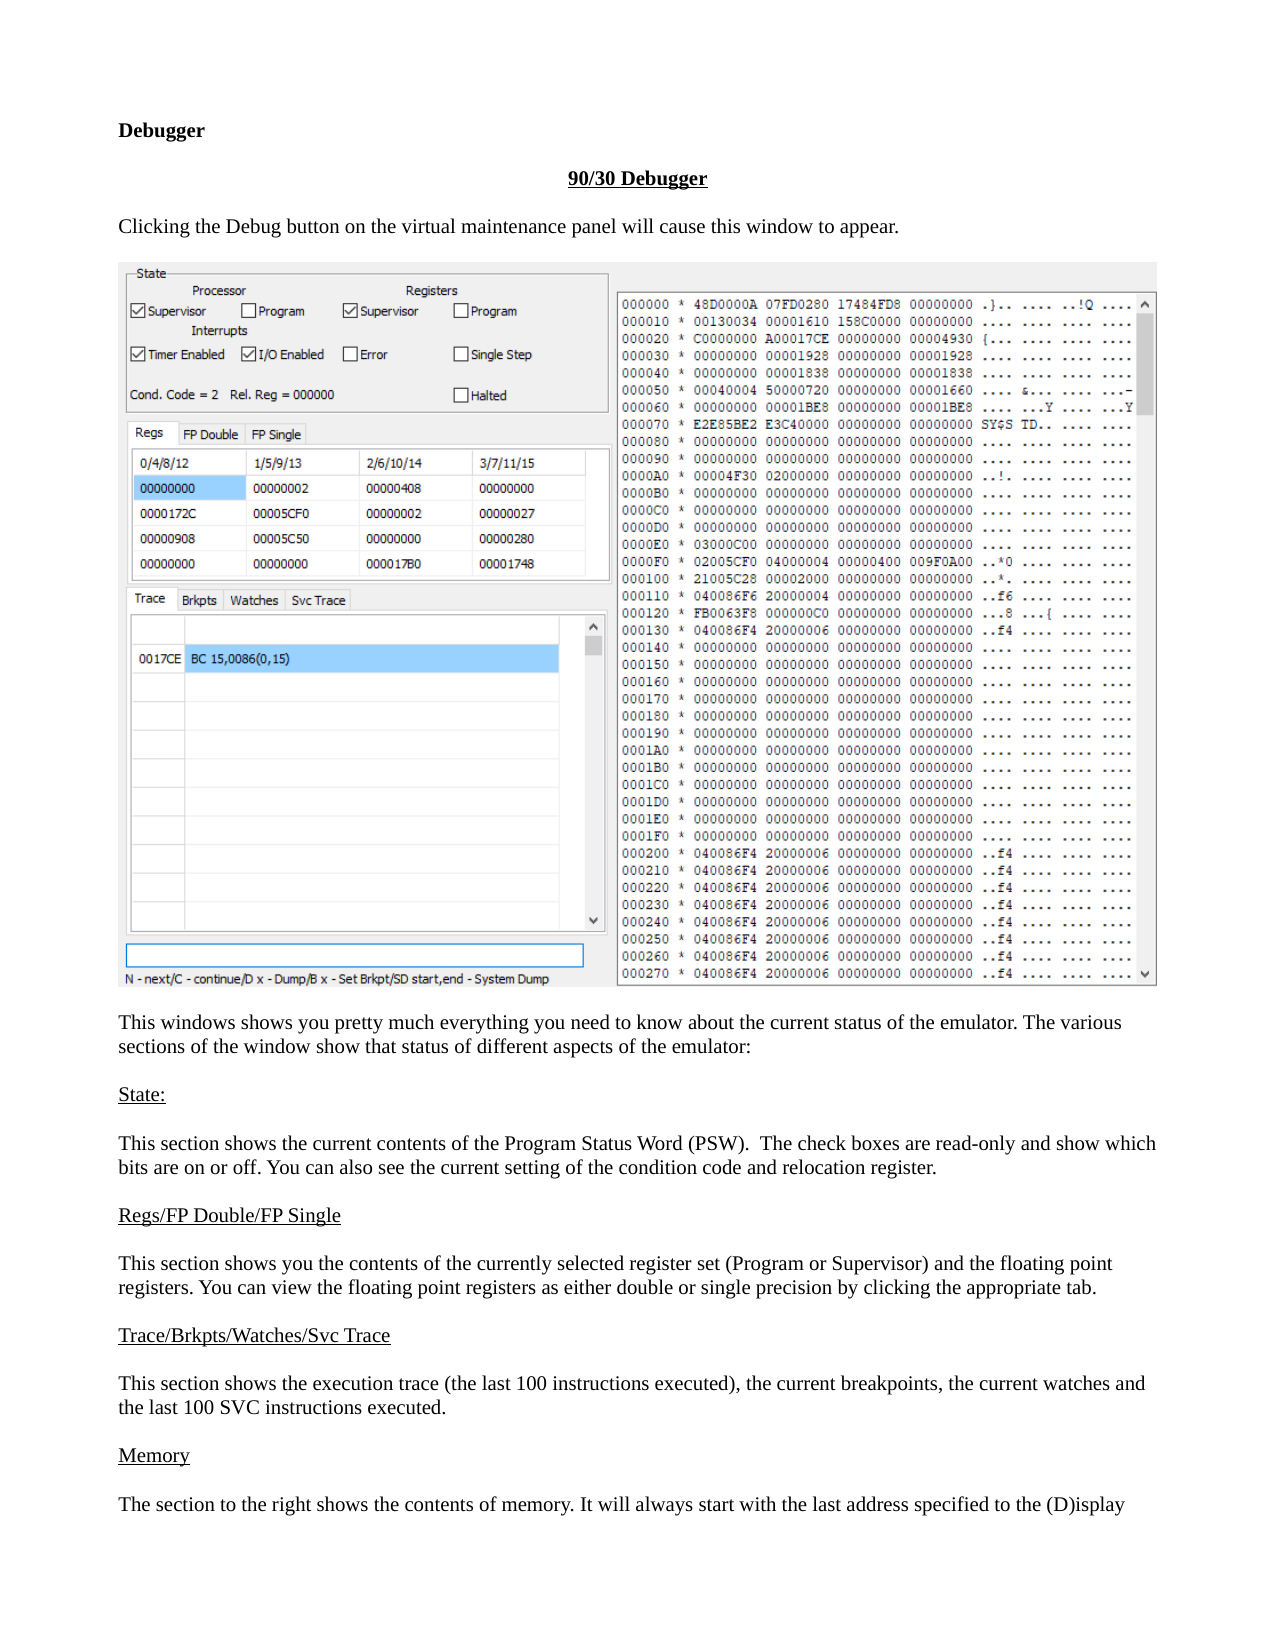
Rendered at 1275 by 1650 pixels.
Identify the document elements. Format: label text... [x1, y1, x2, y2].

text The section to the right shows the contents of memory. It will always start with the last address specified to the (D)isplay [118, 1491, 1157, 1516]
text This section shows you the contents of the currently selected register set (Program or Supervisor) and the floating point registers. You can view the floating point registers as either double or single precision by clicking the appropriate tab. [118, 1251, 1157, 1299]
text Debugger [118, 118, 1157, 142]
text Regs/FP Double/FP Single [118, 1203, 1157, 1227]
picture [118, 262, 1157, 987]
text Memory [118, 1443, 1157, 1467]
text This section shows the execution trace (the last 100 instructions executed), the current breakpoints, the current watches and the last 100 SVC instructions executed. [118, 1371, 1157, 1419]
text Trace/Brkpts/Watches/Svc Trace [118, 1323, 1157, 1347]
text Clicking the Debug button on the virtual maintenance panel will cause this window to appear. [118, 214, 1157, 238]
text This windows shows you pretty much everything you need to know about the current status of the emulator. The various sections of the window show that status of different aspects of the emulator: [118, 1010, 1157, 1058]
text ­State: [118, 1082, 1157, 1106]
text This section shows the current contents of the Program Status Word (PSW). The check boxes are read-only and show which bits are on or off. You can also see the current setting of the condition code and relocation register. [118, 1131, 1157, 1179]
text 90/30 Debugger [118, 166, 1157, 190]
